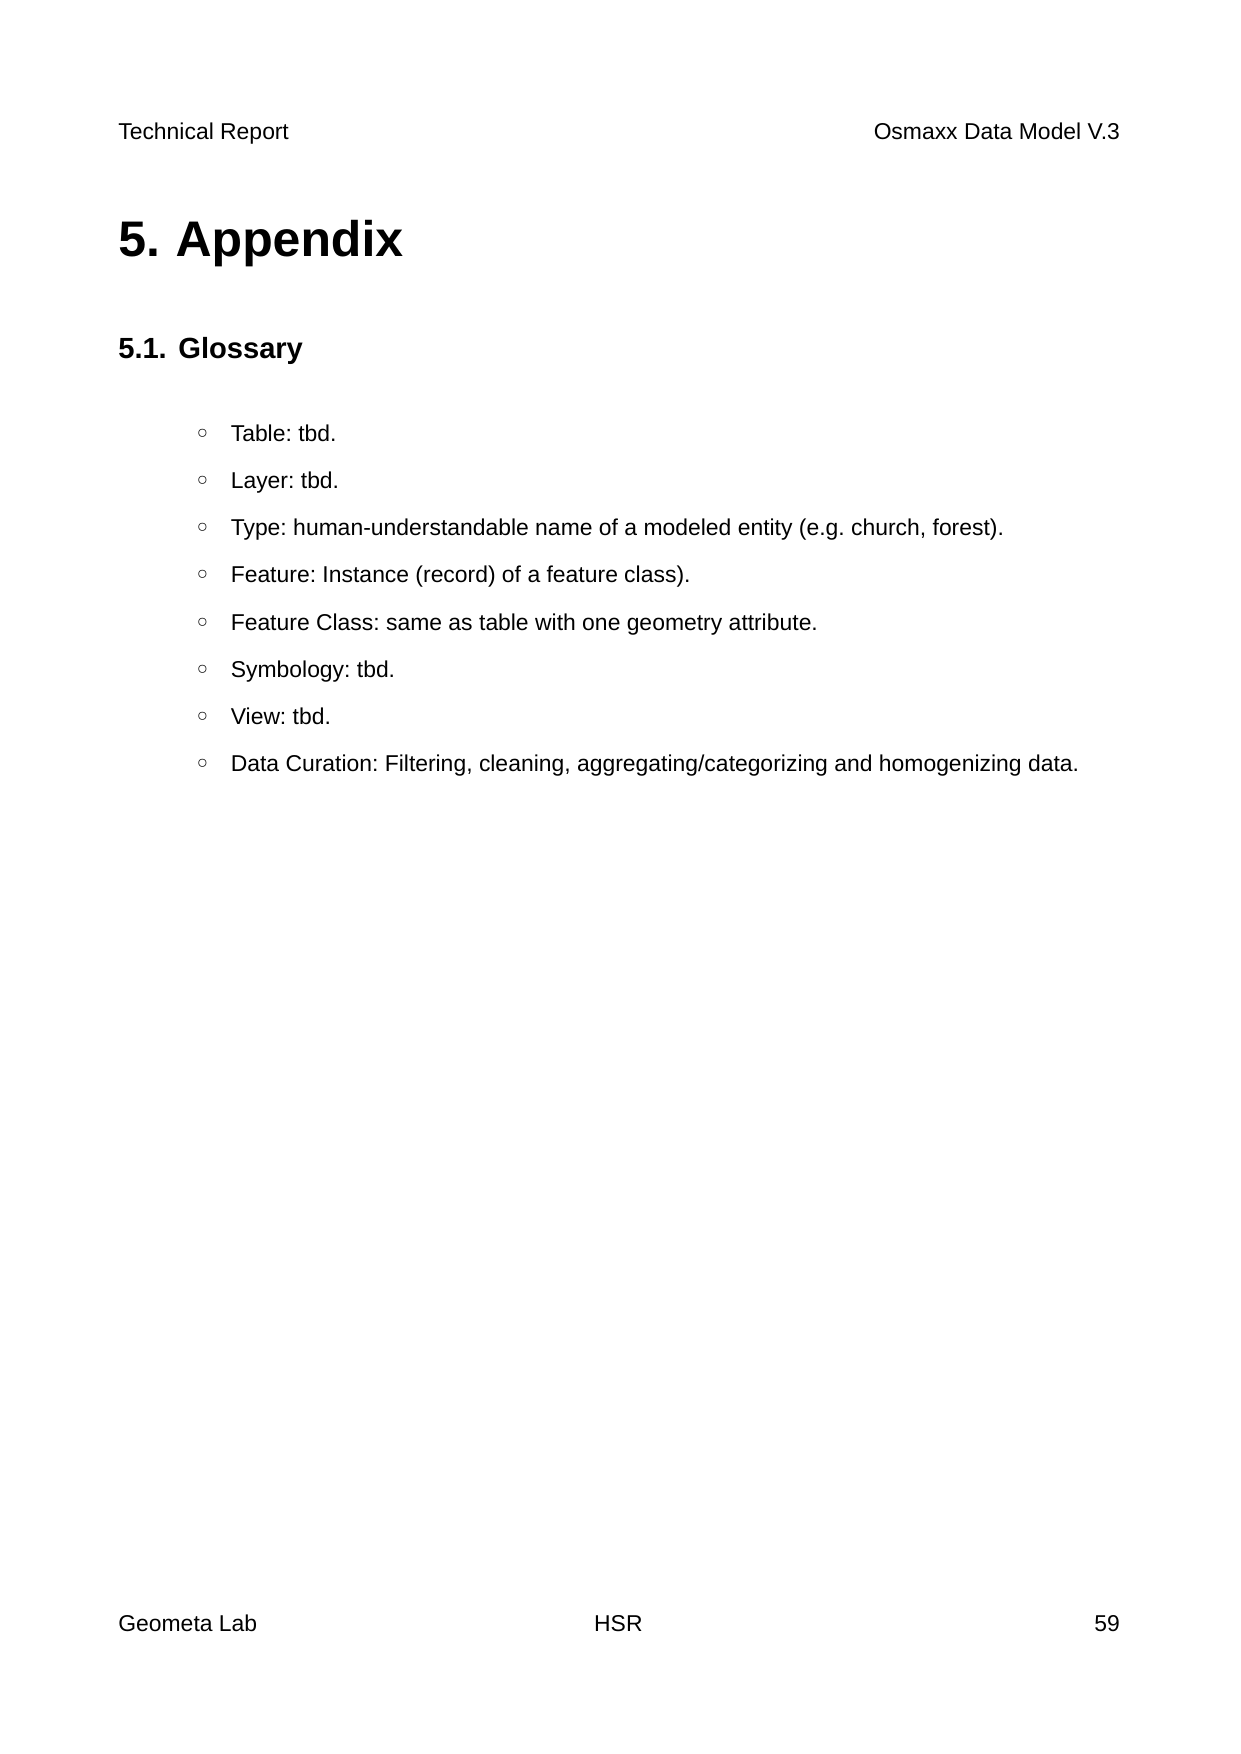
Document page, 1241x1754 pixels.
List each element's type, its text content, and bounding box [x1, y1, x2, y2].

subtitle Appendix [118, 209, 1122, 267]
list Data Curation: Filtering, cleaning, aggregating/categorizing and homogenizing data. [193, 741, 1122, 777]
list Symbology: tbd. [193, 647, 1122, 682]
subtitle Glossary [118, 331, 1122, 364]
list Table: tbd. [193, 411, 1122, 446]
list Feature: Instance (record) of a feature class). [193, 552, 1122, 588]
list Layer: tbd. [193, 458, 1122, 493]
list Feature Class: same as table with one geometry attribute. [193, 599, 1122, 635]
list Type: human-understandable name of a modeled entity (e.g. church, forest). [193, 505, 1122, 541]
list View: tbd. [193, 694, 1122, 729]
